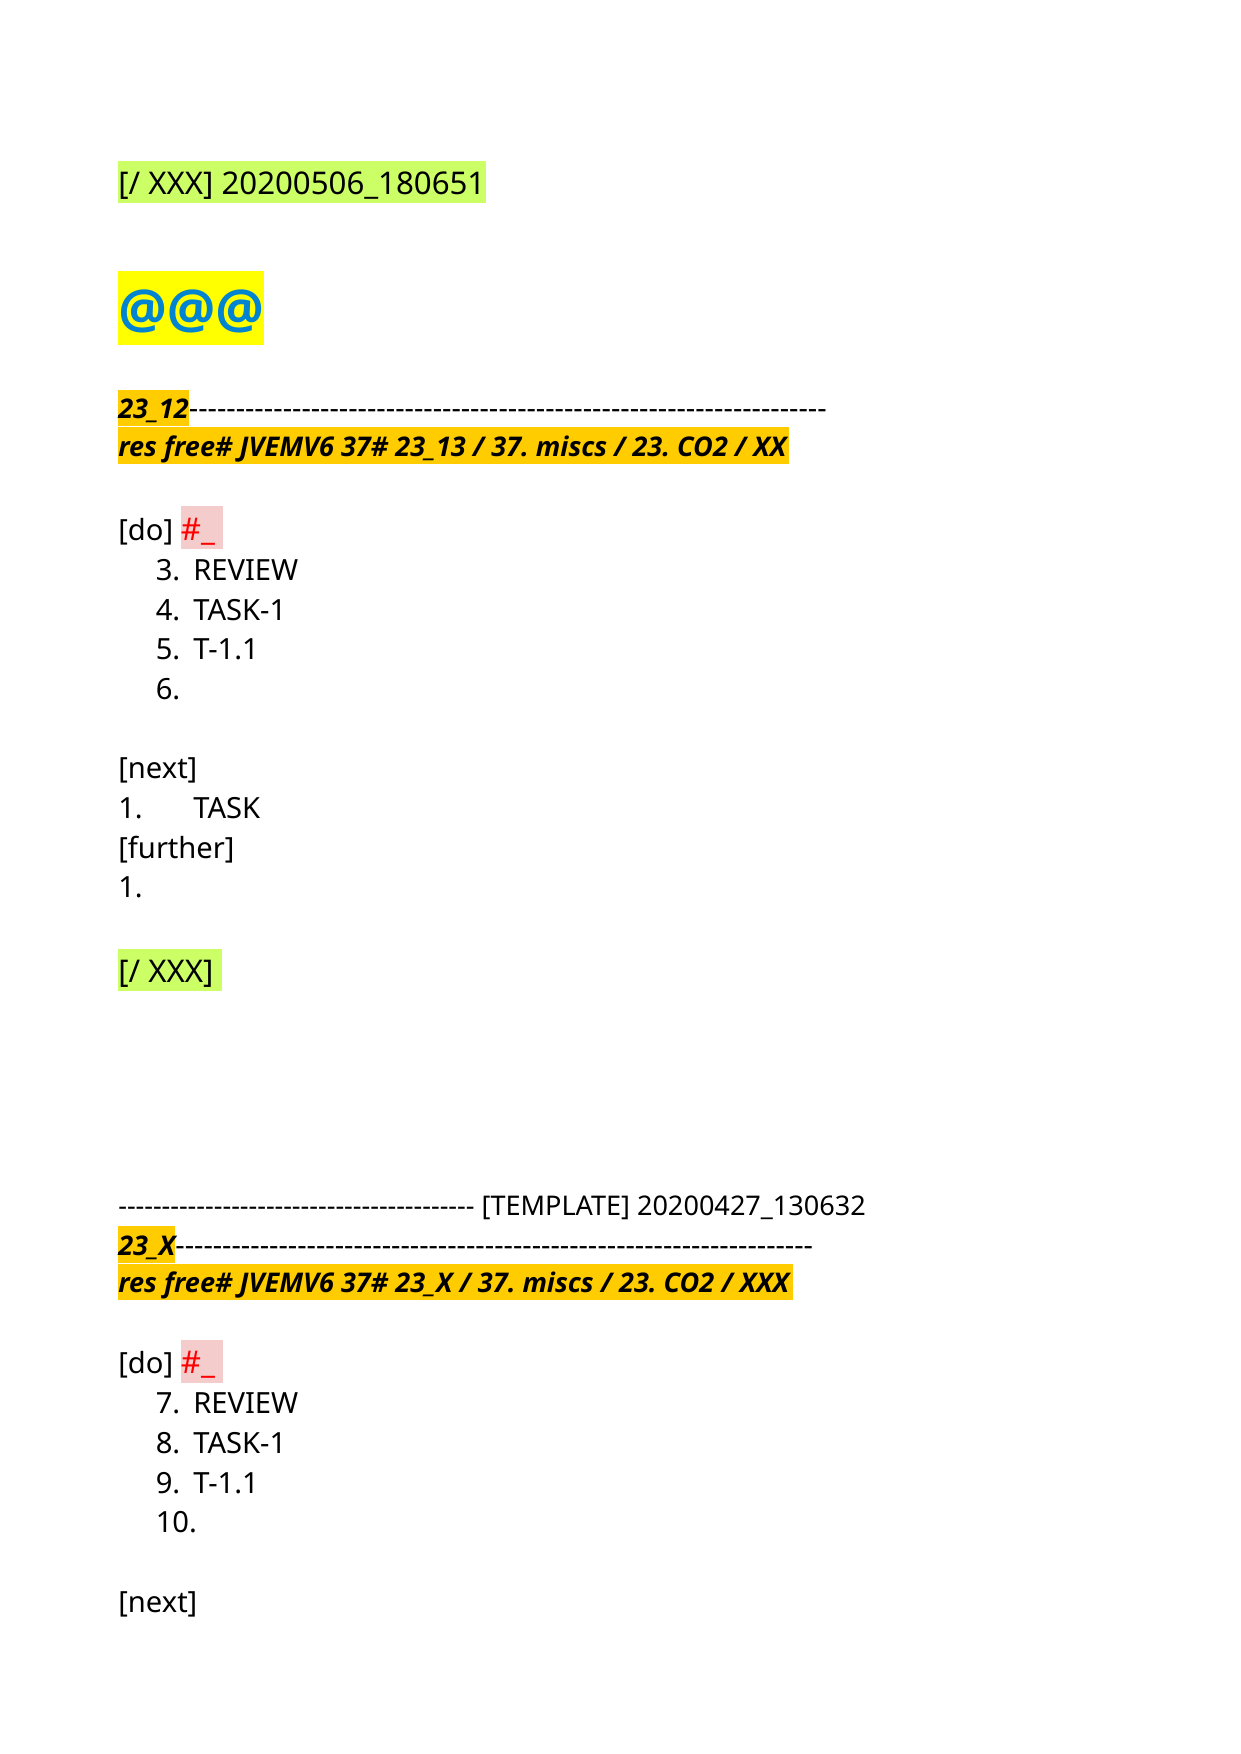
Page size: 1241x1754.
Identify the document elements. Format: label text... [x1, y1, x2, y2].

text [further] [118, 827, 1122, 867]
text [next] [118, 747, 1122, 787]
text [next] [118, 1581, 1122, 1621]
text 23_12-------------------------------------------------------------------- [118, 387, 1122, 427]
text [do] #_ [118, 506, 1122, 549]
text 23_X-------------------------------------------------------------------- [118, 1224, 1122, 1263]
text ----------------------------------------- [TEMPLATE] 20200427_130632 [118, 1187, 1122, 1224]
text [/ XXX] [118, 906, 1122, 991]
text res free# JVEMV6 37# 23_X / 37. miscs / 23. CO2 / XXX [118, 1263, 1122, 1300]
text [do] #_ [118, 1340, 1122, 1383]
text [/ XXX] 20200506_180651 [118, 118, 1122, 203]
list TASK-1 [156, 1422, 1122, 1462]
text res free# JVEMV6 37# 23_13 / 37. miscs / 23. CO2 / XX [118, 427, 1122, 464]
list T-1.1 [156, 1462, 1122, 1502]
list T-1.1 [156, 628, 1122, 668]
text @@@ [118, 271, 1122, 345]
list REVIEW [156, 1383, 1122, 1422]
list TASK [118, 787, 1122, 827]
list TASK-1 [156, 589, 1122, 628]
list REVIEW [156, 549, 1122, 589]
